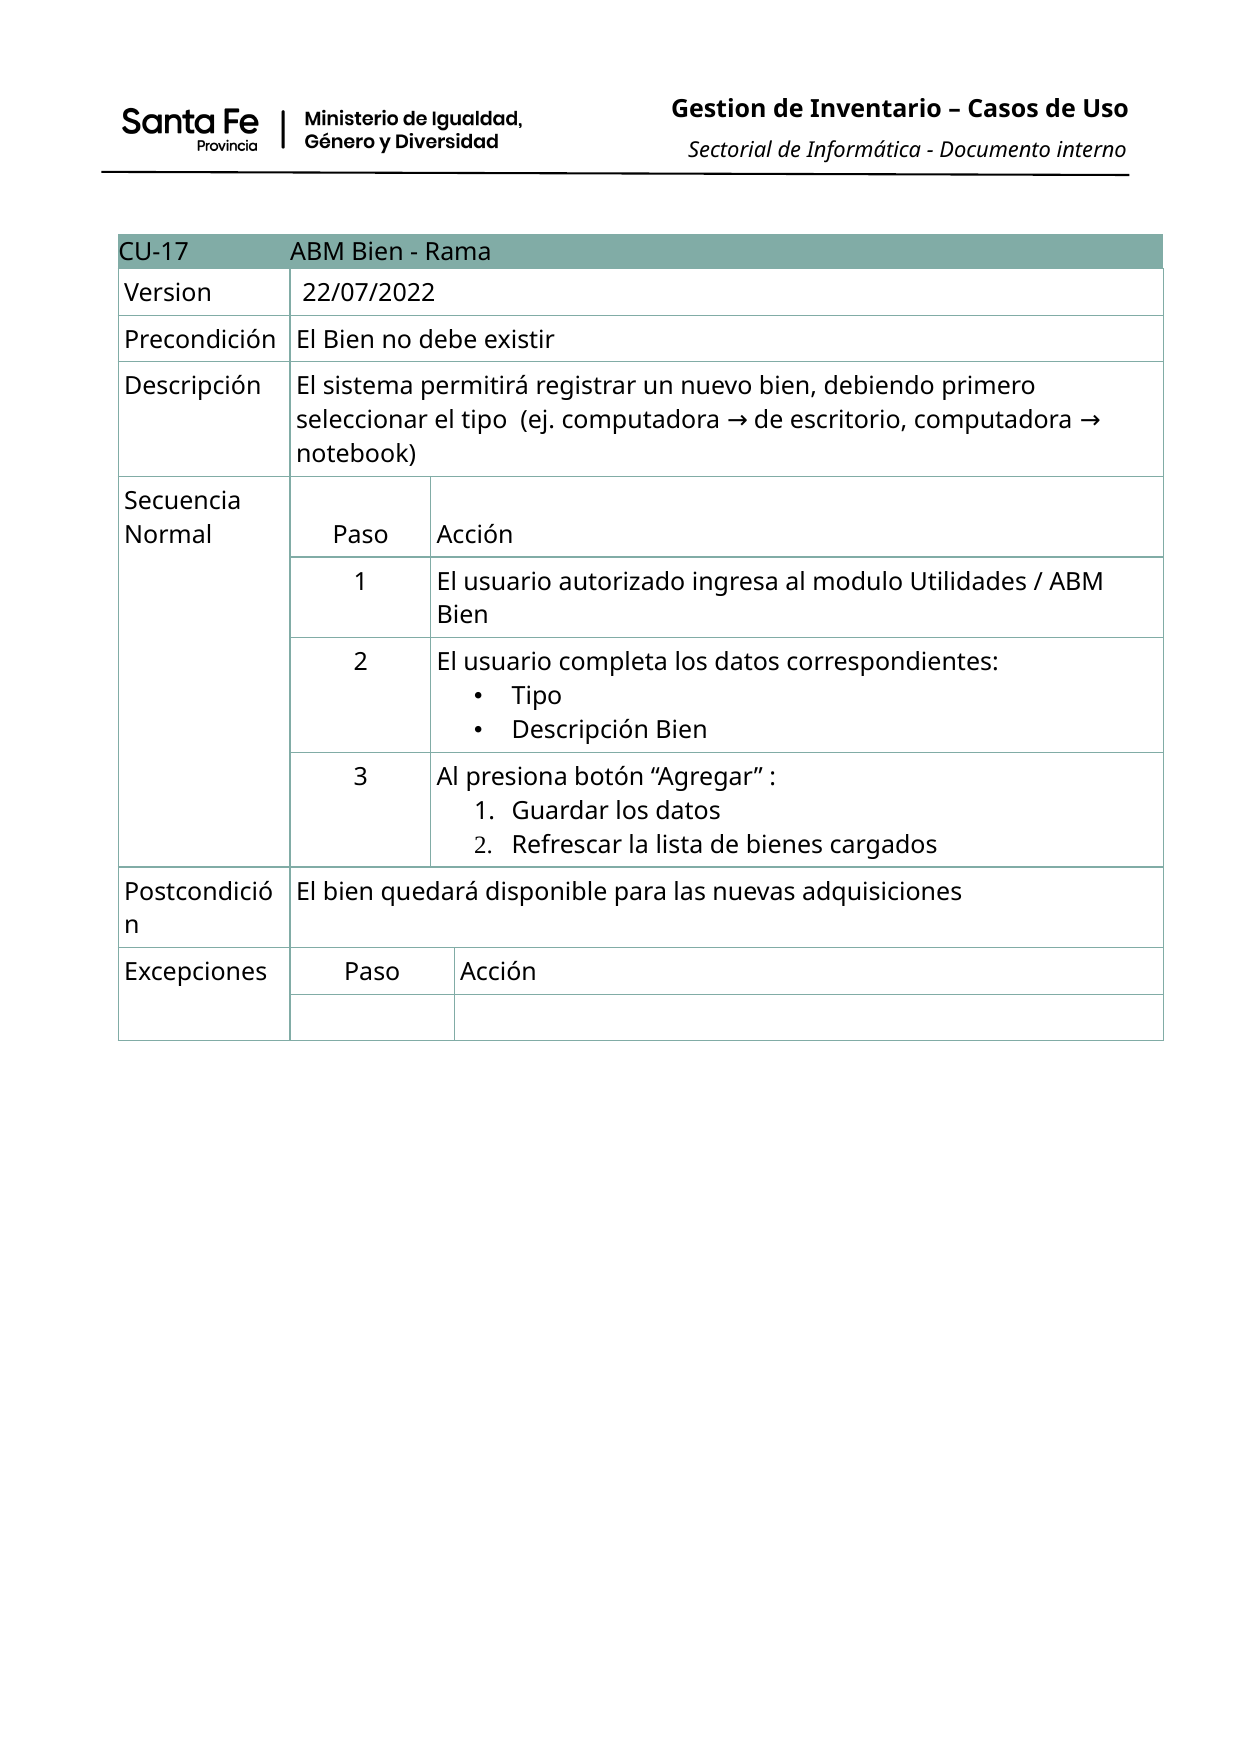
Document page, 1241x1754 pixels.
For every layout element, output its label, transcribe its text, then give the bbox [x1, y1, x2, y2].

table_cell Secuencia Normal [119, 477, 289, 556]
table_cell [119, 994, 289, 1040]
table_cell [119, 637, 289, 752]
table_cell El bien quedará disponible para las nuevas adquisiciones [291, 868, 1163, 947]
table_cell [119, 752, 289, 866]
table_cell Acción [431, 477, 1163, 556]
table_cell Al presiona botón “Agregar” : Guardar los datos Refrescar la lista de bienes cargados [431, 753, 1163, 866]
table_header ABM Bien - Rama [290, 234, 1163, 268]
table_cell Paso [291, 477, 430, 556]
picture [102, 91, 550, 162]
table_cell El sistema permitirá registrar un nuevo bien, debiendo primero seleccionar el tipo (ej. computadora → de escritorio, computadora → notebook) [291, 362, 1163, 476]
table_cell 22/07/2022 [291, 269, 1163, 314]
table_cell El usuario completa los datos correspondientes: Tipo Descripción Bien [431, 638, 1163, 752]
table_cell Acción [455, 948, 1163, 993]
table_cell [455, 995, 1163, 1040]
table_cell Paso [291, 948, 454, 993]
table_cell El Bien no debe existir [291, 316, 1163, 361]
table_cell Postcondición [119, 868, 289, 947]
table_cell 3 [291, 753, 430, 866]
table_cell Descripción [119, 362, 289, 476]
table_cell 1 [291, 558, 430, 637]
table_cell 2 [291, 638, 430, 752]
table_cell Excepciones [119, 948, 289, 993]
table_header CU-17 [118, 234, 290, 268]
table_cell El usuario autorizado ingresa al modulo Utilidades / ABM Bien [431, 558, 1163, 637]
table_cell [119, 556, 289, 637]
table_cell Precondición [119, 316, 289, 361]
table_cell [291, 995, 454, 1040]
table_cell Version [119, 269, 289, 314]
